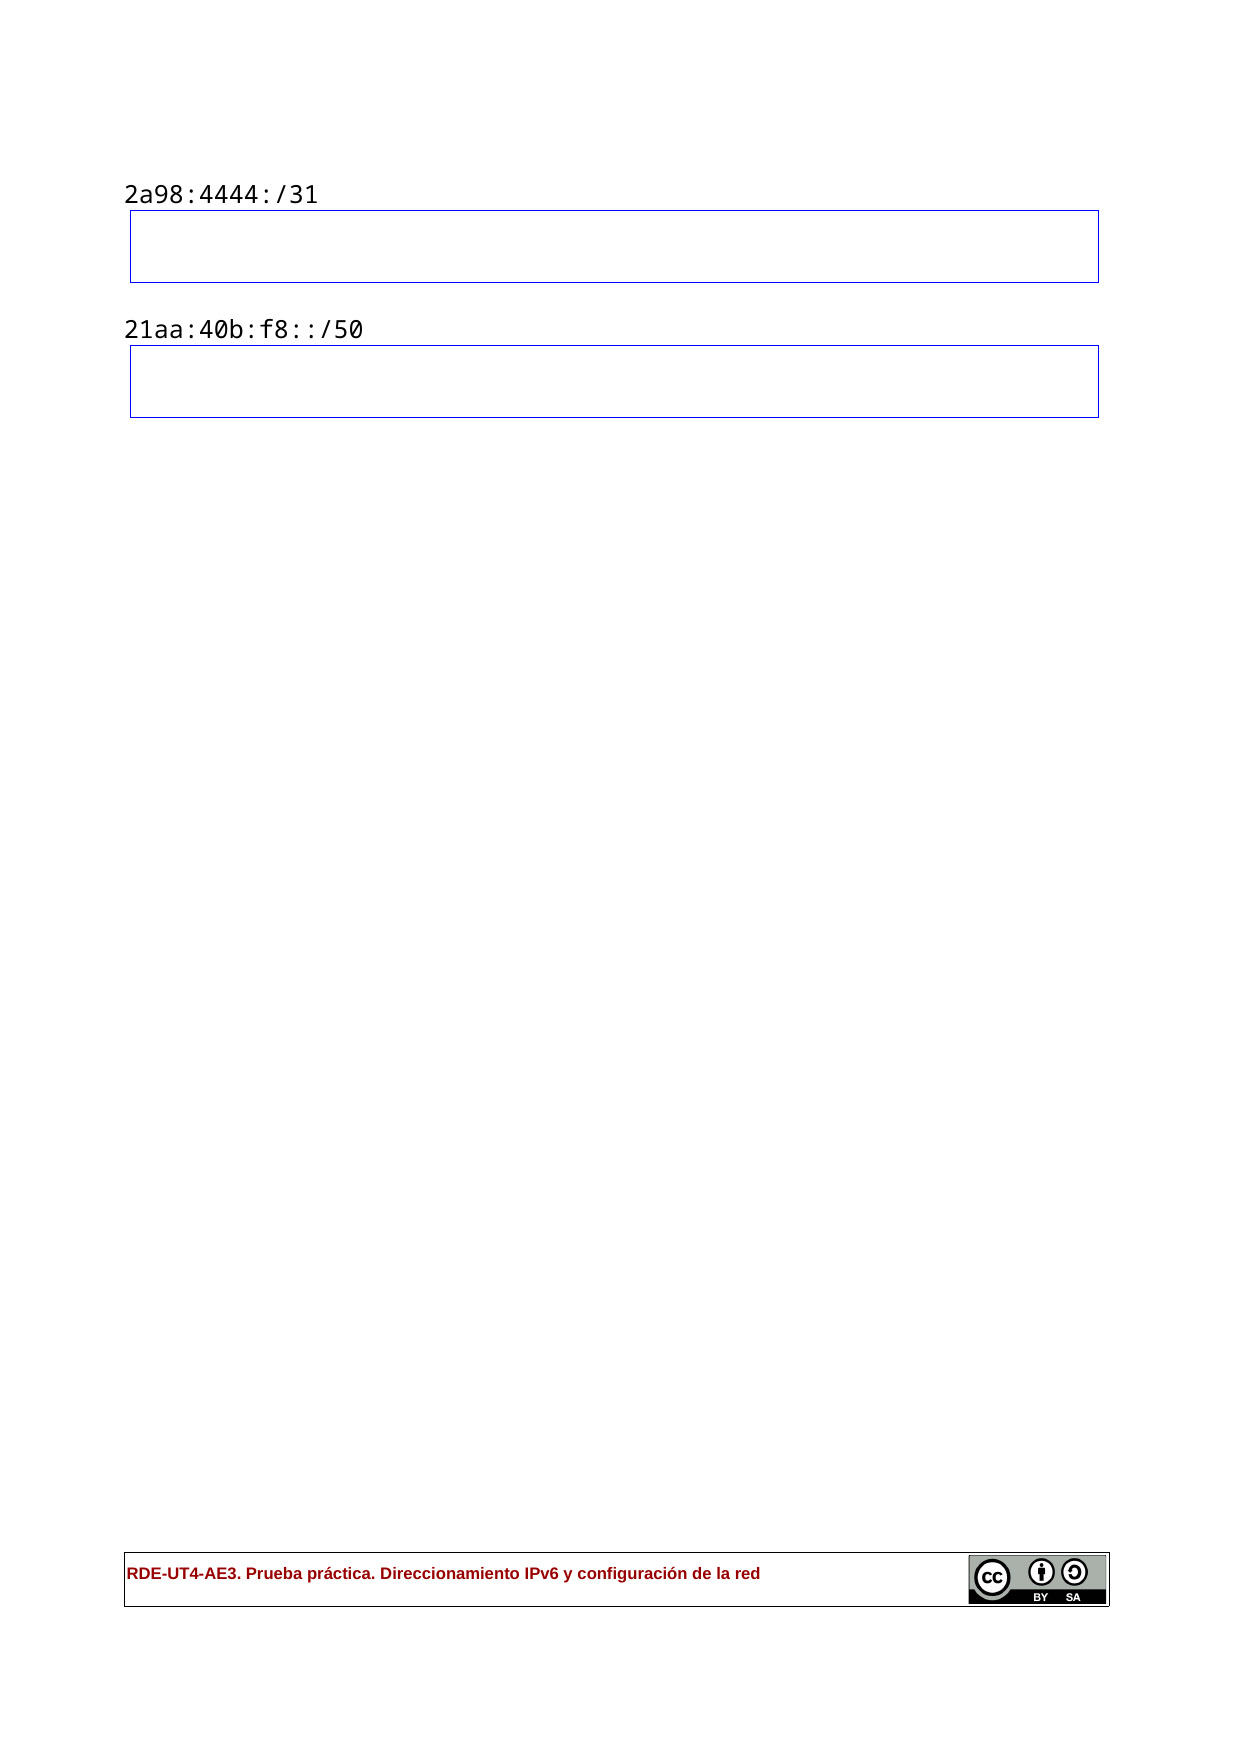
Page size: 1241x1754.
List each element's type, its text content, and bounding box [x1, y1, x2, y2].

table_header [131, 211, 1098, 282]
table_header [131, 346, 1098, 417]
text 21aa:40b:f8::/50 [123, 311, 1109, 345]
picture [968, 1555, 1107, 1604]
text 2a98:4444:/31 [123, 176, 1109, 210]
